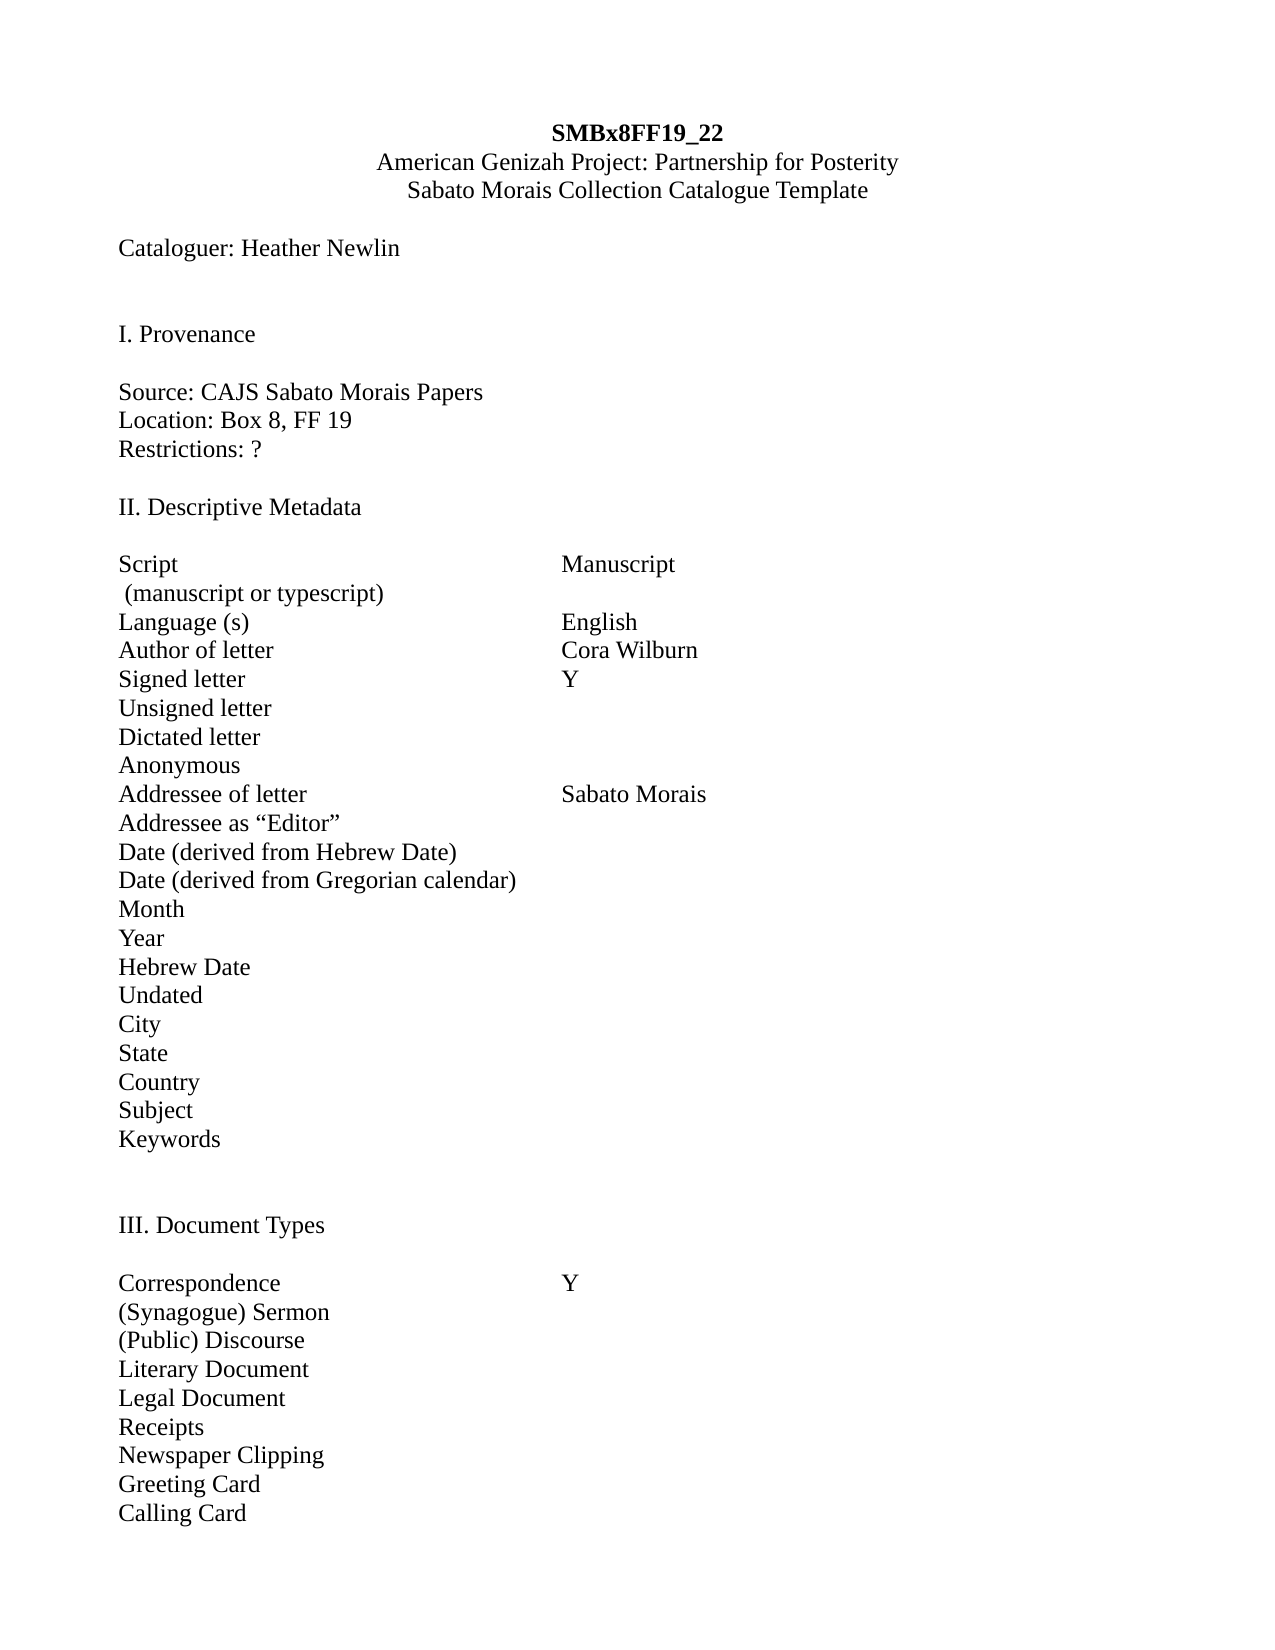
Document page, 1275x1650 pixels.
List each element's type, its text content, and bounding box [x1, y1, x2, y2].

text III. Document Types [118, 1211, 1157, 1239]
text II. Descriptive Metadata [118, 492, 1157, 521]
text Hebrew Date [118, 952, 1157, 981]
text I. Provenance [118, 319, 1157, 348]
text Author of letter Cora Wilburn [118, 636, 1157, 664]
text Script Manuscript [118, 549, 1157, 578]
text Sabato Morais Collection Catalogue Template [118, 176, 1157, 204]
text (manuscript or typescript) [118, 578, 1157, 607]
text Calling Card [118, 1498, 1157, 1527]
text Dictated letter [118, 722, 1157, 751]
text Country [118, 1067, 1157, 1096]
text Undated [118, 981, 1157, 1009]
text Restrictions: ? [118, 434, 1157, 463]
text Signed letter Y [118, 664, 1157, 693]
text State [118, 1038, 1157, 1067]
text Newspaper Clipping [118, 1441, 1157, 1469]
text Greeting Card [118, 1469, 1157, 1498]
text Subject [118, 1096, 1157, 1124]
text Legal Document [118, 1383, 1157, 1412]
text City [118, 1009, 1157, 1038]
text (Public) Discourse [118, 1326, 1157, 1354]
text Anonymous [118, 751, 1157, 779]
text Addressee of letter Sabato Morais [118, 779, 1157, 808]
text Date (derived from Gregorian calendar) [118, 866, 1157, 894]
text Source: CAJS Sabato Morais Papers [118, 377, 1157, 406]
text Date (derived from Hebrew Date) [118, 837, 1157, 866]
text American Genizah Project: Partnership for Posterity [118, 147, 1157, 176]
text Location: Box 8, FF 19 [118, 406, 1157, 434]
text Language (s) English [118, 607, 1157, 636]
text Unsigned letter [118, 693, 1157, 722]
text SMBx8FF19_22 [118, 118, 1157, 147]
text (Synagogue) Sermon [118, 1297, 1157, 1326]
text Literary Document [118, 1354, 1157, 1383]
text Cataloguer: Heather Newlin [118, 233, 1157, 262]
text Keywords [118, 1124, 1157, 1153]
text Addressee as “Editor” [118, 808, 1157, 837]
text Correspondence Y [118, 1268, 1157, 1297]
text Year [118, 923, 1157, 952]
text Receipts [118, 1412, 1157, 1441]
text Month [118, 894, 1157, 923]
